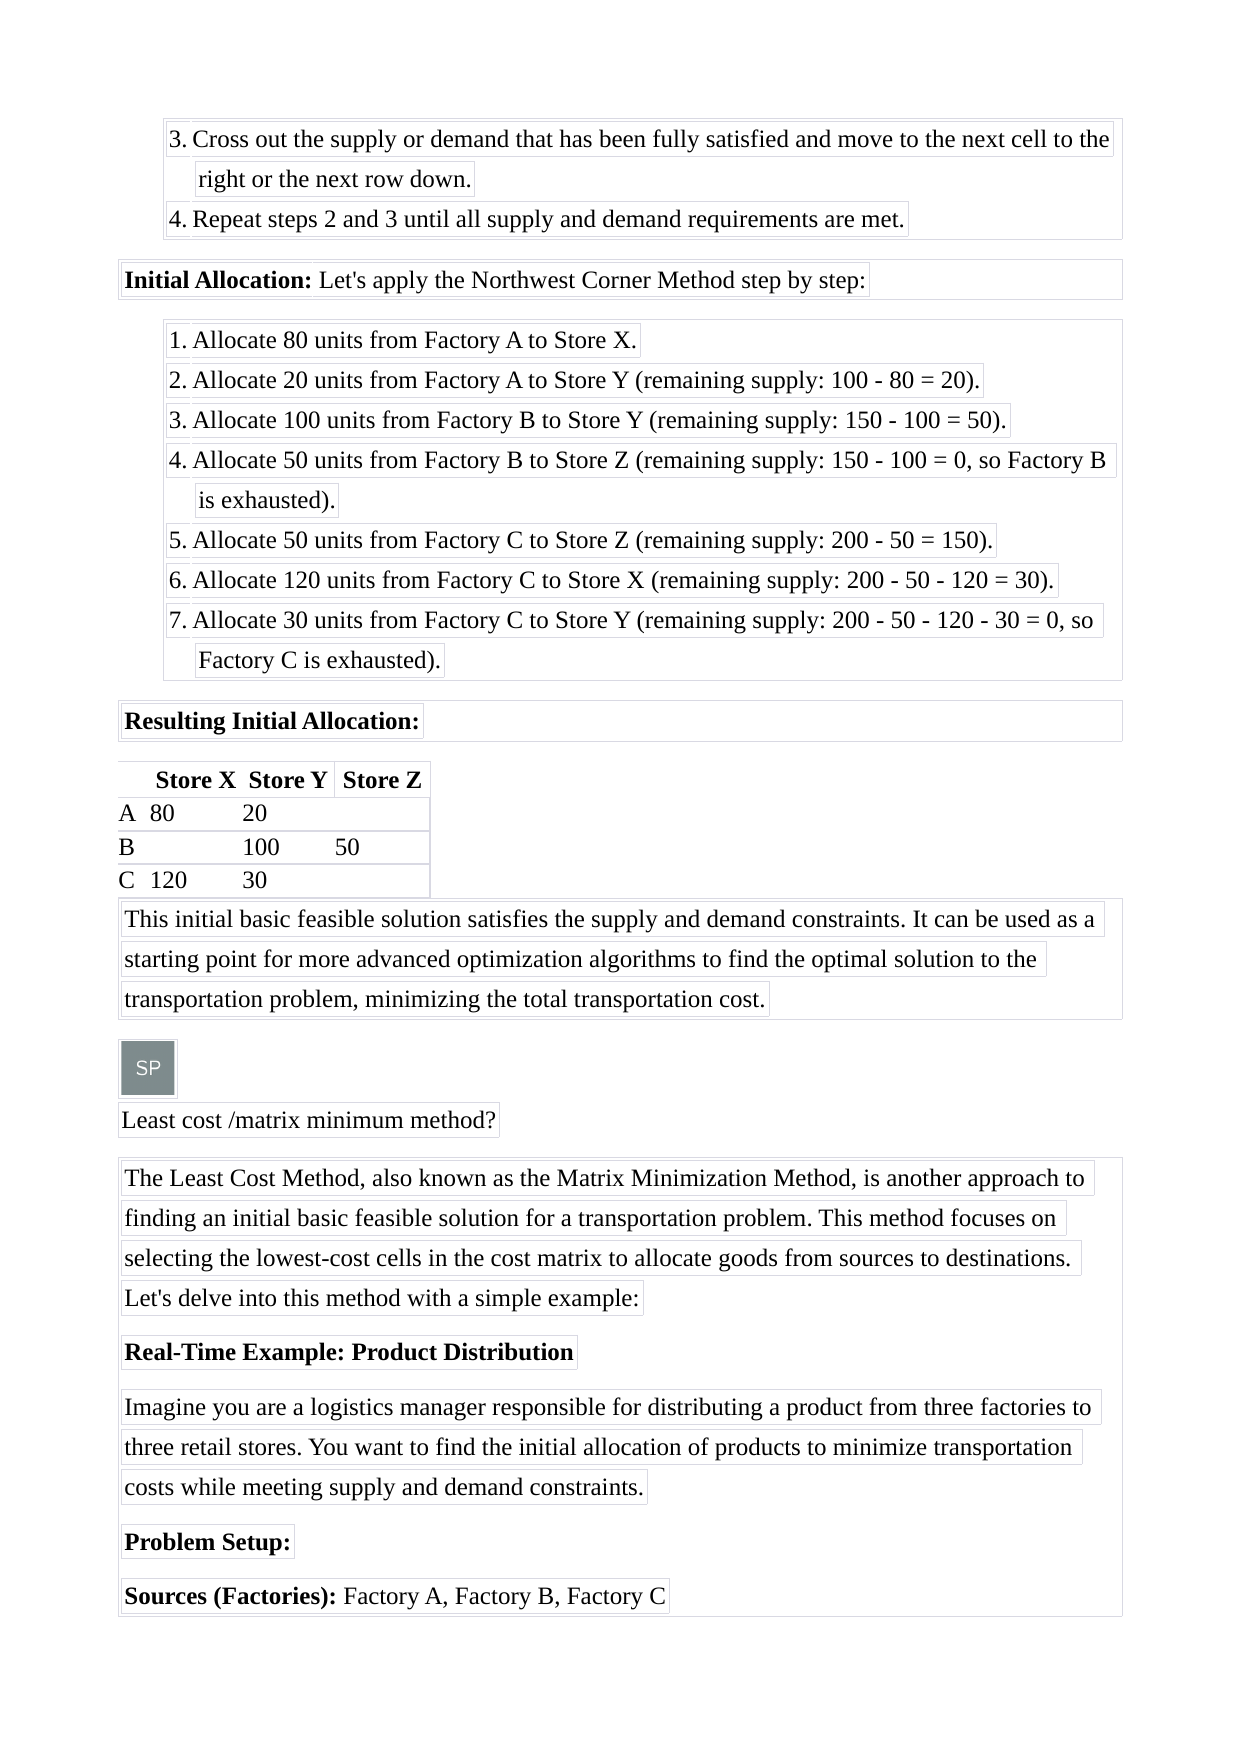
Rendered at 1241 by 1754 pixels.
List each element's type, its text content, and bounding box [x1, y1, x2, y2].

list Allocate 30 units from Factory C to Store Y (remaining supply: 200 - 50 - 120 - 30 = 0, so Factory C is exhausted). [164, 599, 1122, 680]
list Allocate 50 units from Factory C to Store Z (remaining supply: 200 - 50 = 150). [164, 519, 1122, 557]
text Real-Time Example: Product Distribution [119, 1331, 1122, 1369]
table_cell 20 [242, 798, 334, 830]
text Initial Allocation: Let's apply the Northwest Corner Method step by step: [119, 260, 1122, 299]
table_cell A [118, 798, 149, 830]
picture [121, 1041, 175, 1095]
list Allocate 20 units from Factory A to Store Y (remaining supply: 100 - 80 = 20). [164, 359, 1122, 397]
text Resulting Initial Allocation: [119, 701, 1122, 741]
text Sources (Factories): Factory A, Factory B, Factory C [119, 1575, 1122, 1616]
list Allocate 50 units from Factory B to Store Z (remaining supply: 150 - 100 = 0, so Factory B is exhausted). [164, 439, 1122, 517]
table_header [118, 762, 149, 797]
text The Least Cost Method, also known as the Matrix Minimization Method, is another approach to finding an initial basic feasible solution for a transportation problem. This method focuses on selecting the lowest-cost cells in the cost matrix to allocate goods from sources to destinations. Let's delve into this method with a simple example: [119, 1158, 1122, 1315]
list Repeat steps 2 and 3 until all supply and demand requirements are met. [164, 198, 1122, 239]
table_cell 80 [150, 798, 242, 830]
table_cell B [118, 832, 149, 863]
table_header Store Y [242, 762, 334, 797]
text [500, 1102, 1122, 1137]
list Allocate 120 units from Factory C to Store X (remaining supply: 200 - 50 - 120 = 30). [164, 559, 1122, 597]
table_cell C [118, 865, 149, 896]
table_cell [335, 865, 429, 896]
list Allocate 80 units from Factory A to Store X. [164, 320, 1122, 357]
table_cell 100 [242, 832, 334, 863]
table_cell [335, 798, 429, 830]
text Problem Setup: [119, 1521, 1122, 1558]
table_cell 120 [150, 865, 242, 896]
list Allocate 100 units from Factory B to Store Y (remaining supply: 150 - 100 = 50). [164, 399, 1122, 437]
text Imagine you are a logistics manager responsible for distributing a product from three factories to three retail stores. You want to find the initial allocation of products to minimize transportation costs while meeting supply and demand constraints. [119, 1386, 1122, 1504]
table_cell 50 [335, 832, 429, 863]
table_header Store X [150, 762, 242, 797]
text Least cost /matrix minimum method? [119, 1103, 499, 1137]
table_cell 30 [242, 865, 334, 896]
list Cross out the supply or demand that has been fully satisfied and move to the next cell to the right or the next row down. [164, 119, 1122, 196]
table_cell [150, 832, 242, 863]
text This initial basic feasible solution satisfies the supply and demand constraints. It can be used as a starting point for more advanced optimization algorithms to find the optimal solution to the transportation problem, minimizing the total transportation cost. [119, 899, 1122, 1019]
table_header Store Z [335, 762, 430, 797]
